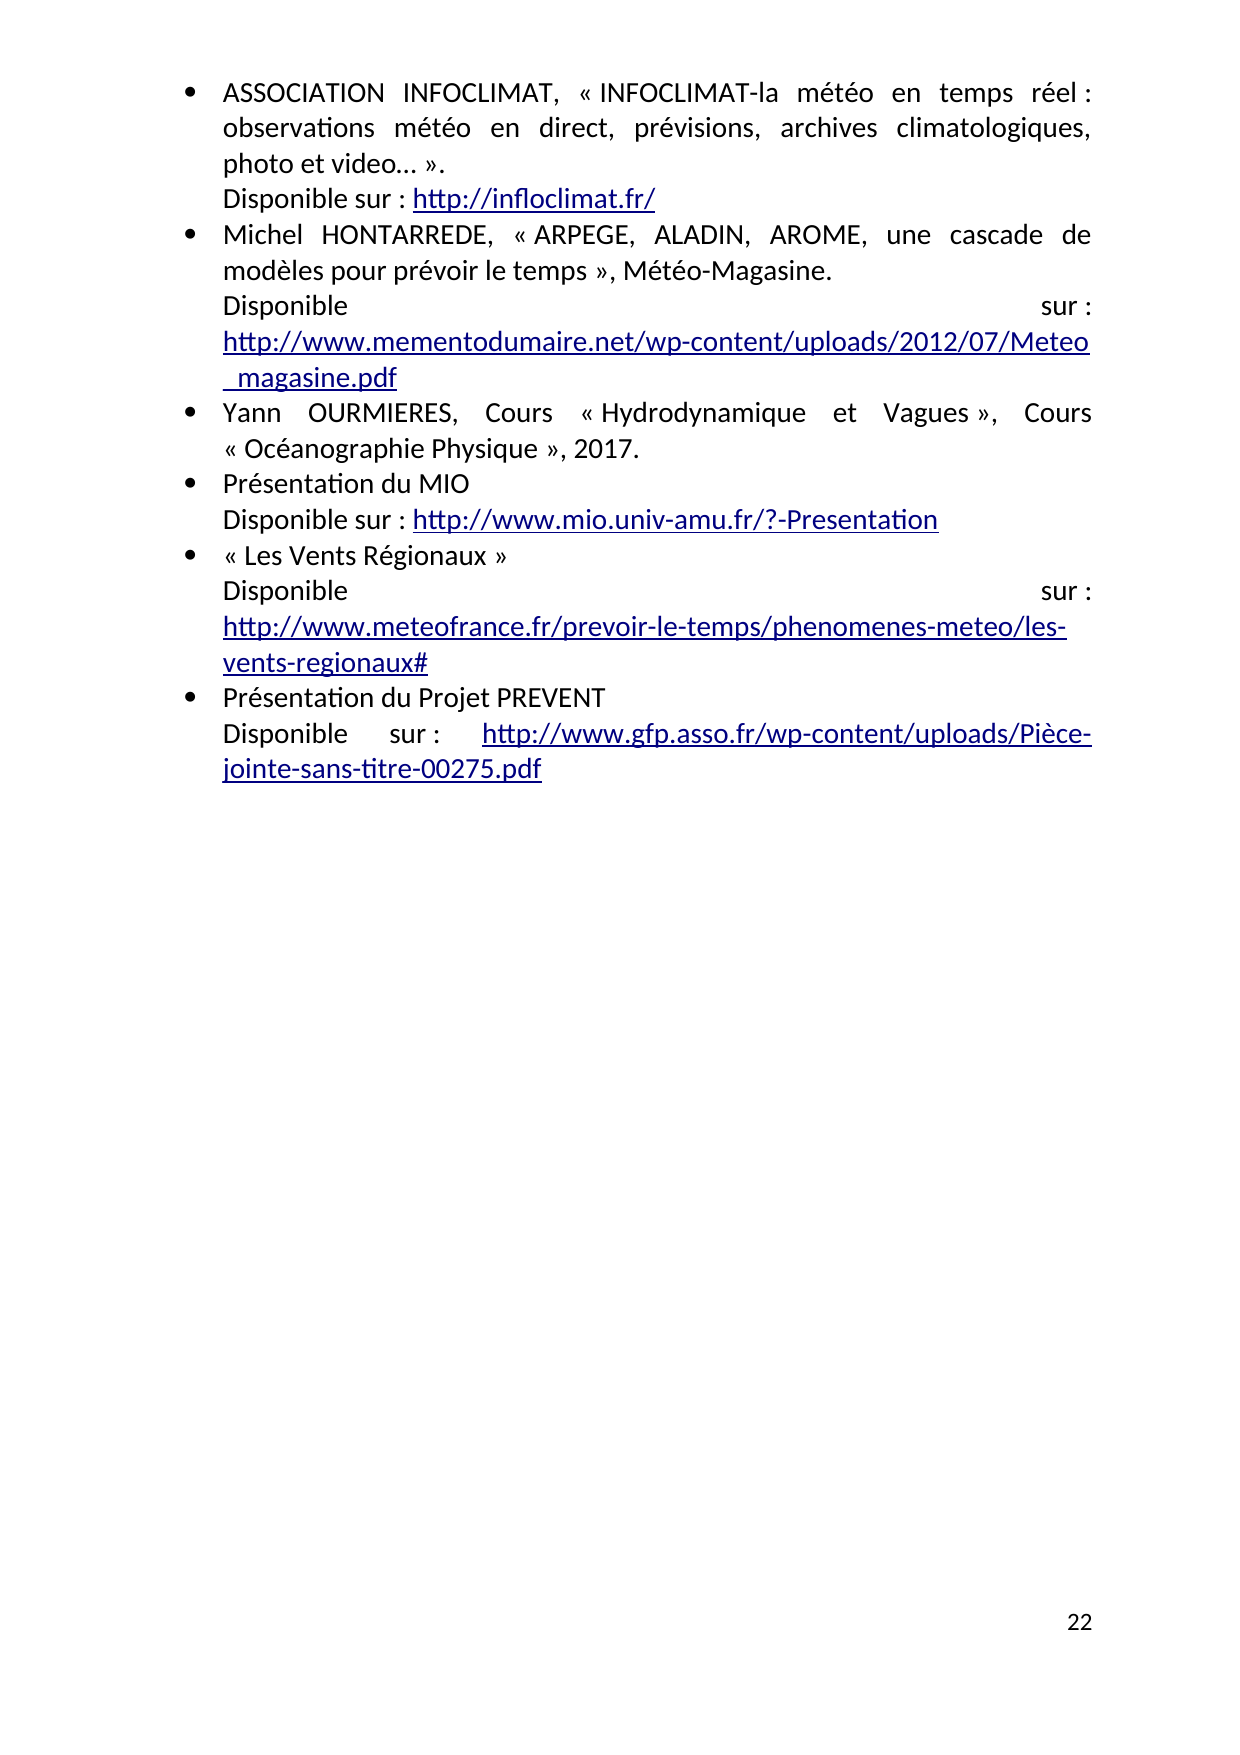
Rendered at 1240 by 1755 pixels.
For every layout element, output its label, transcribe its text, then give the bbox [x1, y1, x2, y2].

list Yann OURMIERES, Cours « Hydrodynamique et Vagues », Cours « Océanographie Physique », 2017. [185, 394, 1092, 466]
list Disponible sur : http://www.mementodumaire.net/wp-content/uploads/2012/07/Meteo_magasine.pdf [223, 287, 1092, 394]
list Présentation du MIO [185, 466, 1092, 501]
list ASSOCIATION INFOCLIMAT, « INFOCLIMAT-la météo en temps réel : observations météo en direct, prévisions, archives climatologiques, photo et video… ». [185, 74, 1092, 181]
list Disponible sur : http://www.gfp.asso.fr/wp-content/uploads/Pièce-jointe-sans-titre-00275.pdf [223, 715, 1092, 786]
list « Les Vents Régionaux » [185, 537, 1092, 572]
list Disponible sur : http://www.meteofrance.fr/prevoir-le-temps/phenomenes-meteo/les-vents-regionaux# [223, 572, 1092, 679]
list Disponible sur : http://infloclimat.fr/ [223, 181, 1092, 216]
list Disponible sur : http://www.mio.univ-amu.fr/?-Presentation [223, 501, 1092, 537]
list Présentation du Projet PREVENT [185, 679, 1092, 715]
list Michel HONTARREDE, « ARPEGE, ALADIN, AROME, une cascade de modèles pour prévoir le temps », Météo-Magasine. [185, 216, 1092, 287]
